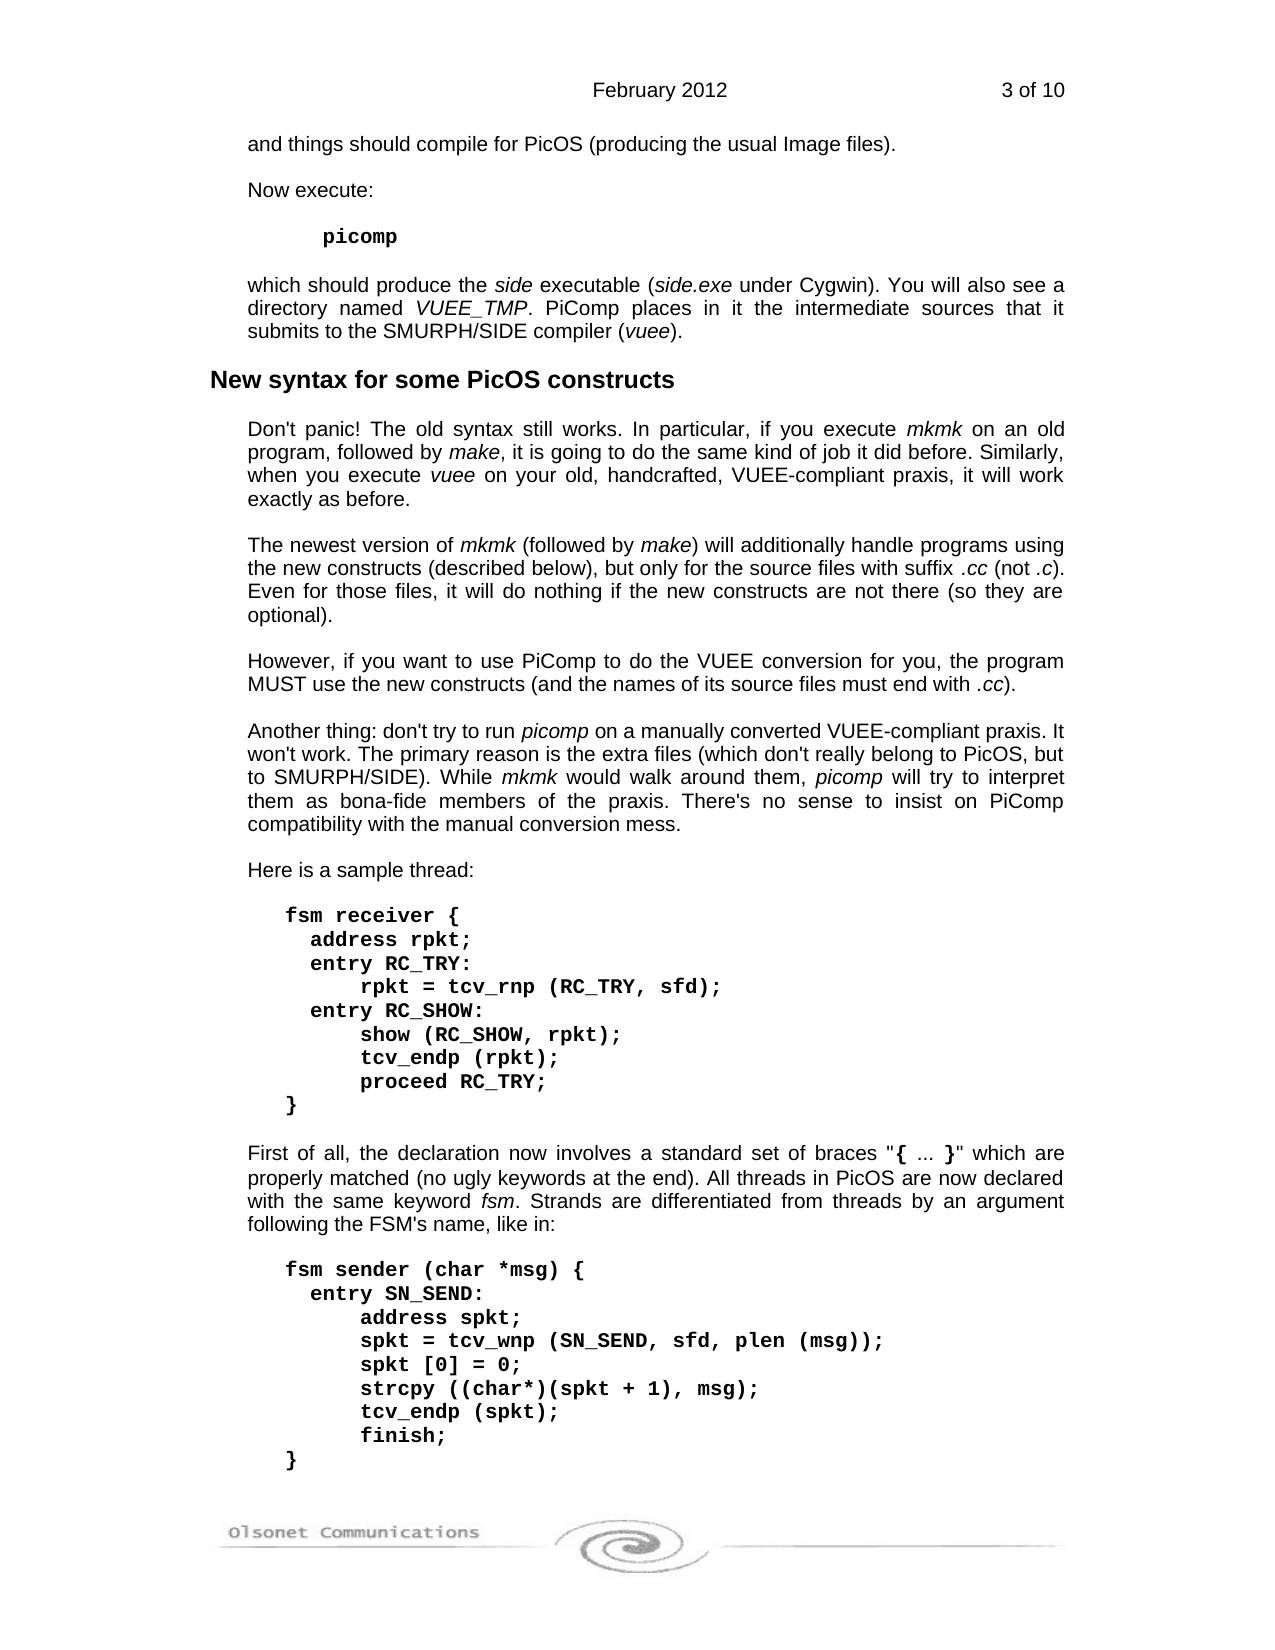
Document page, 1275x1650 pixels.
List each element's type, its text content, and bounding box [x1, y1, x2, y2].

text Don't panic! The old syntax still works. In particular, if you execute mkmk on an old program, followed by make, it is going to do the same kind of job it did before. Similarly, when you execute vuee on your old, handcrafted, VUEE-compliant praxis, it will work exactly as before. [247, 417, 1065, 510]
text picomp [247, 225, 1065, 250]
text finish; [285, 1425, 1065, 1448]
text entry SN_SEND: [285, 1283, 1065, 1307]
text fsm receiver { [285, 905, 1065, 929]
text spkt = tcv_wnp (SN_SEND, sfd, plen (msg)); [285, 1330, 1065, 1354]
text First of all, the declaration now involves a standard set of braces "{ ... }" which are properly matched (no ugly keywords at the end). All threads in PicOS are now declared with the same keyword fsm. Strands are differentiated from threads by an argument following the FSM's name, like in: [247, 1141, 1065, 1236]
text address rpkt; [285, 929, 1065, 953]
text proceed RC_TRY; [285, 1071, 1065, 1094]
text entry RC_TRY: [285, 953, 1065, 976]
subtitle New syntax for some PicOS constructs [210, 366, 1065, 394]
text Another thing: don't try to run picomp on a manually converted VUEE-compliant praxis. It won't work. The primary reason is the extra files (which don't really belong to PicOS, but to SMURPH/SIDE). While mkmk would walk around them, picomp will try to interpret them as bona-fide members of the praxis. There's no sense to insist on PiComp compatibility with the manual conversion mess. [247, 719, 1065, 836]
text Here is a sample thread: [247, 859, 1065, 882]
text tcv_endp (rpkt); [285, 1047, 1065, 1071]
picture [210, 1504, 1065, 1596]
text However, if you want to use PiComp to do the VUEE conversion for you, the program MUST use the new constructs (and the names of its source files must end with .cc). [247, 650, 1065, 696]
text and things should compile for PicOS (producing the usual Image files). [247, 132, 1065, 155]
text entry RC_SHOW: [285, 1000, 1065, 1023]
text } [285, 1448, 1065, 1472]
text } [285, 1094, 1065, 1118]
text address spkt; [285, 1307, 1065, 1330]
text spkt [0] = 0; [285, 1354, 1065, 1378]
text show (RC_SHOW, rpkt); [285, 1023, 1065, 1047]
text The newest version of mkmk (followed by make) will additionally handle programs using the new constructs (described below), but only for the source files with suffix .cc (not .c). Even for those files, it will do nothing if the new constructs are not there (so they are optional). [247, 534, 1065, 627]
text fsm sender (char *msg) { [285, 1259, 1065, 1283]
text Now execute: [247, 179, 1065, 202]
text tcv_endp (spkt); [285, 1401, 1065, 1425]
text strcpy ((char*)(spkt + 1), msg); [285, 1378, 1065, 1401]
text which should produce the side executable (side.exe under Cygwin). You will also see a directory named VUEE_TMP. PiComp places in it the intermediate sources that it submits to the SMURPH/SIDE compiler (vuee). [247, 273, 1065, 343]
text rpkt = tcv_rnp (RC_TRY, sfd); [285, 976, 1065, 1000]
